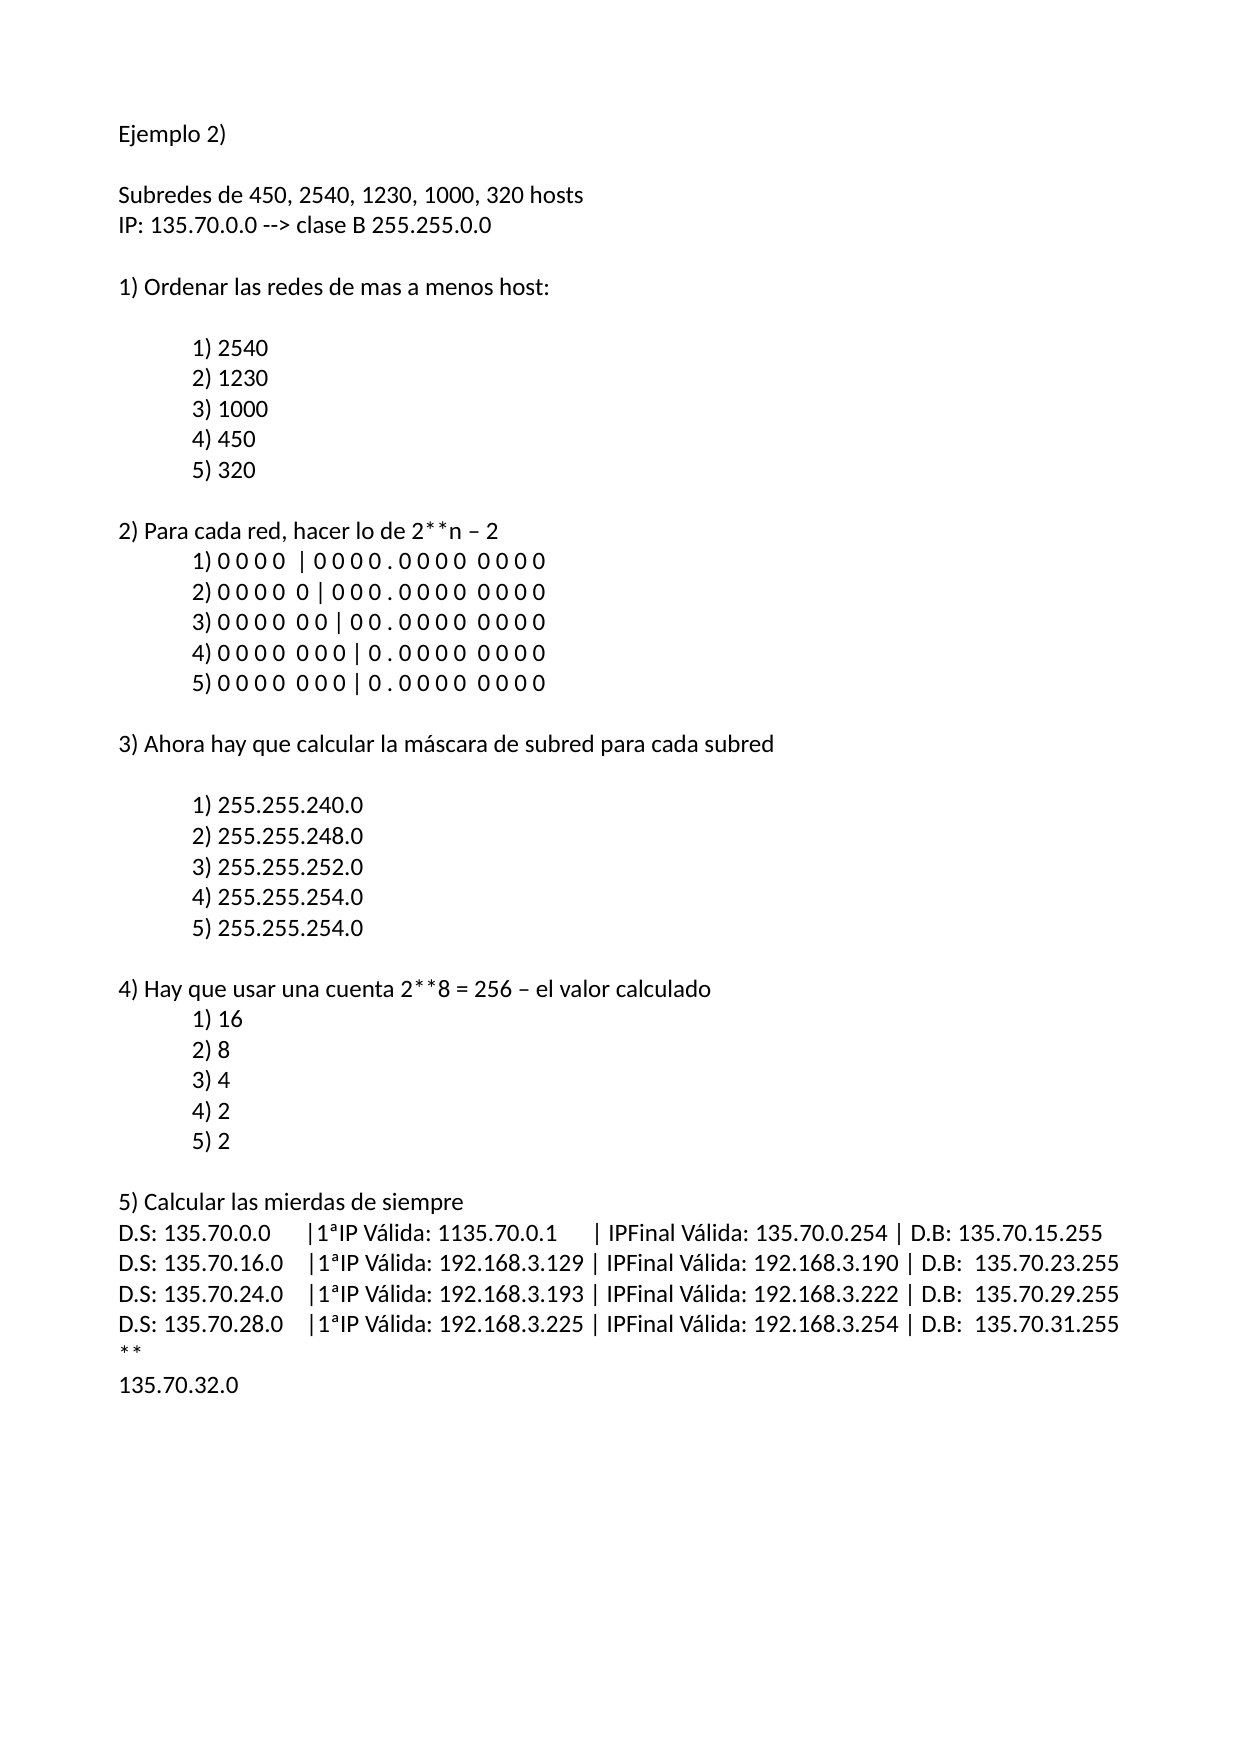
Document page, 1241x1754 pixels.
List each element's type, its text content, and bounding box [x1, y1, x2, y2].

text 2) 1230 [118, 362, 1122, 393]
text 3) 255.255.252.0 [118, 851, 1122, 881]
text 2) Para cada red, hacer lo de 2**n – 2 [118, 515, 1122, 545]
text Subredes de 450, 2540, 1230, 1000, 320 hosts [118, 179, 1122, 210]
text 1) 255.255.240.0 [118, 789, 1122, 820]
text IP: 135.70.0.0 --> clase B 255.255.0.0 [118, 210, 1122, 240]
text 4) 450 [118, 423, 1122, 454]
text D.S: 135.70.28.0 |1ªIP Válida: 192.168.3.225 | IPFinal Válida: 192.168.3.254 | D.B: 135.70.31.255 [118, 1308, 1122, 1339]
text 5) 255.255.254.0 [118, 912, 1122, 942]
text 135.70.32.0 [118, 1369, 1122, 1400]
text 1) Ordenar las redes de mas a menos host: [118, 271, 1122, 301]
text 4) Hay que usar una cuenta 2**8 = 256 – el valor calculado [118, 973, 1122, 1003]
text D.S: 135.70.0.0 |1ªIP Válida: 1135.70.0.1 | IPFinal Válida: 135.70.0.254 | D.B: 135.70.15.255 [118, 1217, 1122, 1247]
text Ejemplo 2) [118, 118, 1122, 149]
text D.S: 135.70.16.0 |1ªIP Válida: 192.168.3.129 | IPFinal Válida: 192.168.3.190 | D.B: 135.70.23.255 [118, 1247, 1122, 1278]
text 4) 255.255.254.0 [118, 881, 1122, 912]
text 1) 16 [118, 1003, 1122, 1034]
text D.S: 135.70.24.0 |1ªIP Válida: 192.168.3.193 | IPFinal Válida: 192.168.3.222 | D.B: 135.70.29.255 [118, 1278, 1122, 1308]
text 1) 0 0 0 0 | 0 0 0 0 . 0 0 0 0 0 0 0 0 [118, 545, 1122, 576]
text 5) 2 [118, 1125, 1122, 1156]
text 4) 0 0 0 0 0 0 0 | 0 . 0 0 0 0 0 0 0 0 [118, 637, 1122, 667]
text ** [118, 1339, 1122, 1369]
text 3) Ahora hay que calcular la máscara de subred para cada subred [118, 728, 1122, 759]
text 3) 0 0 0 0 0 0 | 0 0 . 0 0 0 0 0 0 0 0 [118, 606, 1122, 637]
text 3) 1000 [118, 393, 1122, 423]
text 5) 0 0 0 0 0 0 0 | 0 . 0 0 0 0 0 0 0 0 [118, 667, 1122, 698]
text 5) Calcular las mierdas de siempre [118, 1186, 1122, 1217]
text 2) 0 0 0 0 0 | 0 0 0 . 0 0 0 0 0 0 0 0 [118, 576, 1122, 606]
text 5) 320 [118, 454, 1122, 484]
text 3) 4 [118, 1064, 1122, 1095]
text 1) 2540 [118, 332, 1122, 362]
text 2) 255.255.248.0 [118, 820, 1122, 851]
text 2) 8 [118, 1034, 1122, 1064]
text 4) 2 [118, 1095, 1122, 1125]
